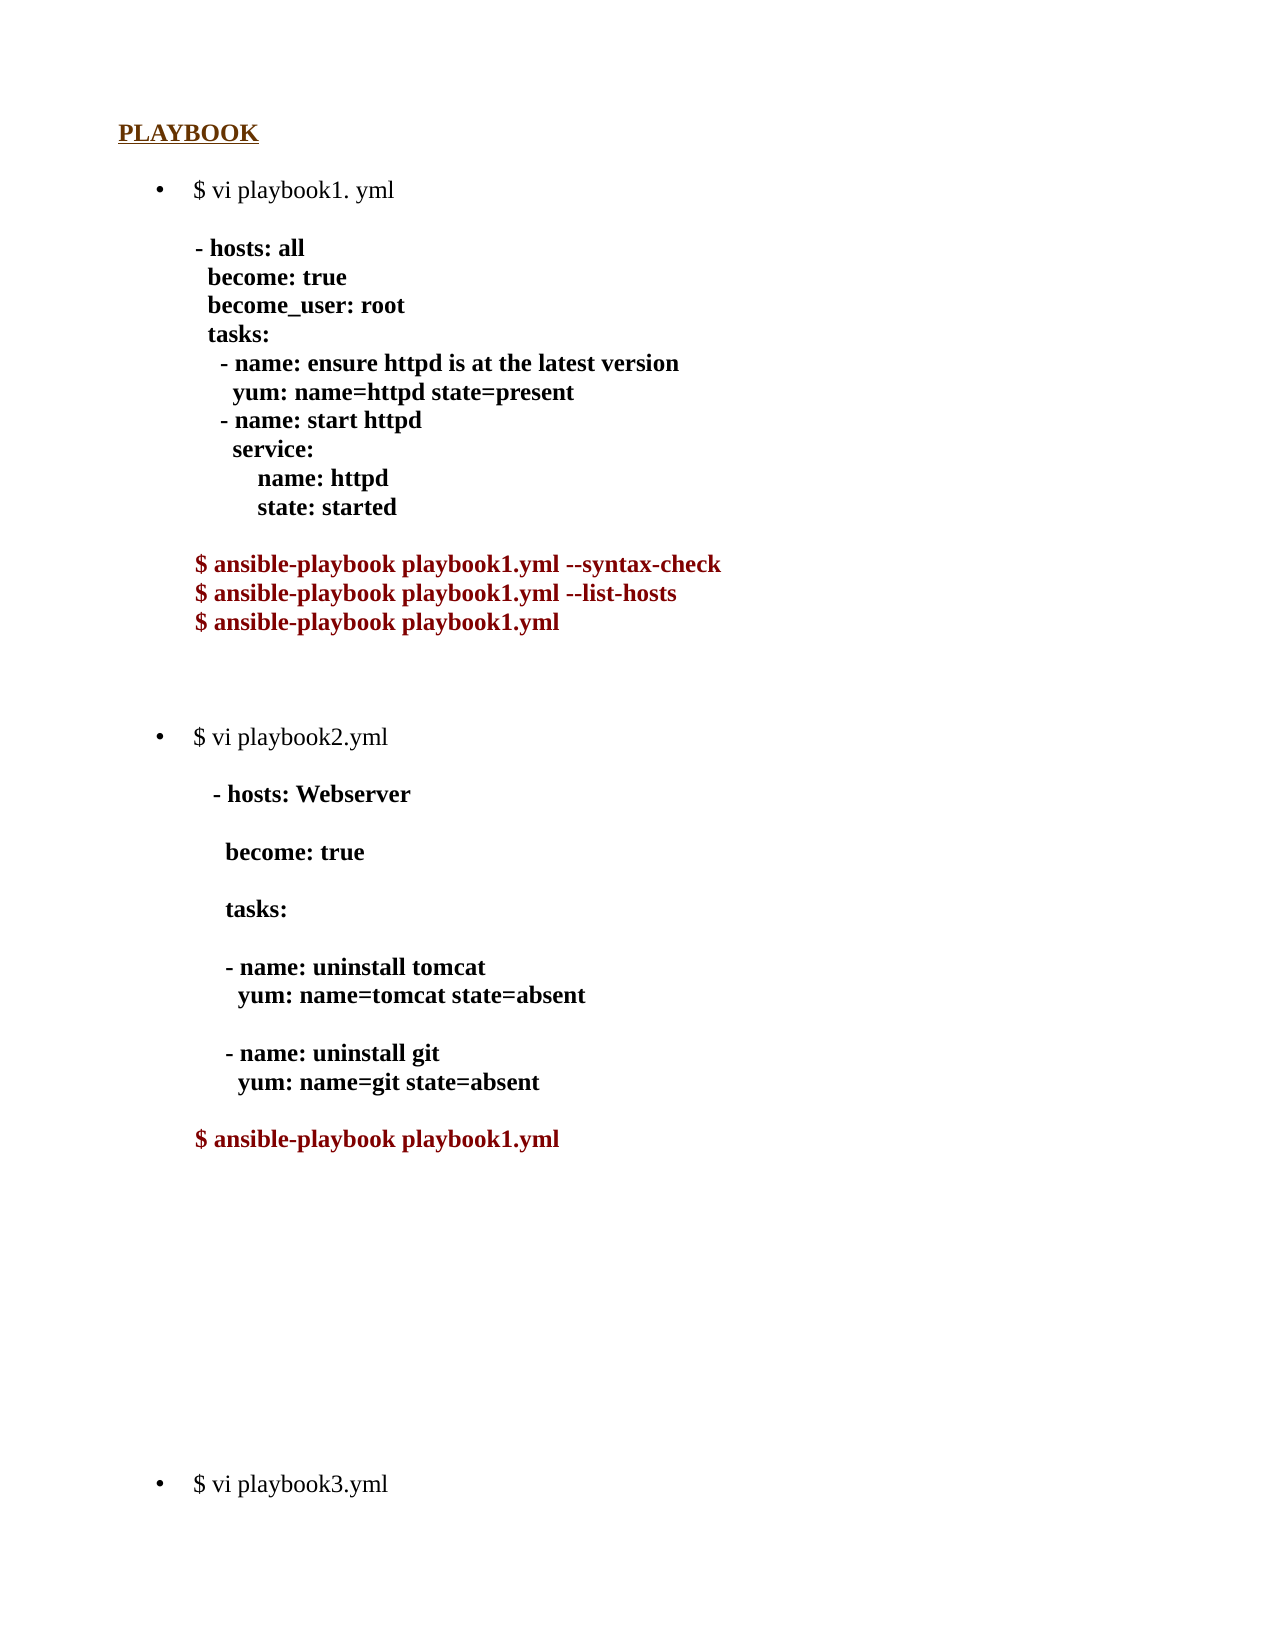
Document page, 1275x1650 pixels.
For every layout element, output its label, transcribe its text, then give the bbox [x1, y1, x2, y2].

text become: true [118, 262, 1157, 291]
text - name: start httpd [118, 406, 1157, 434]
text $ ansible-playbook playbook1.yml --list-hosts [118, 578, 1157, 607]
list $ vi playbook1. yml [156, 176, 1157, 204]
text tasks: [118, 319, 1157, 348]
text - name: uninstall git [118, 1038, 1157, 1067]
text become: true [118, 837, 1157, 866]
text - name: uninstall tomcat [118, 952, 1157, 981]
text yum: name=httpd state=present [118, 377, 1157, 406]
text $ ansible-playbook playbook1.yml [118, 607, 1157, 636]
text service: [118, 434, 1157, 463]
text - hosts: all [118, 233, 1157, 262]
text $ ansible-playbook playbook1.yml --syntax-check [118, 549, 1157, 578]
text yum: name=tomcat state=absent [118, 981, 1157, 1009]
list $ vi playbook2.yml [156, 722, 1157, 751]
text $ ansible-playbook playbook1.yml [118, 1124, 1157, 1153]
text - name: ensure httpd is at the latest version [118, 348, 1157, 377]
text name: httpd [118, 463, 1157, 492]
text PLAYBOOK [118, 118, 1157, 147]
list $ vi playbook3.yml [156, 1469, 1157, 1498]
text tasks: [118, 894, 1157, 923]
text become_user: root [118, 291, 1157, 319]
text state: started [118, 492, 1157, 521]
text yum: name=git state=absent [118, 1067, 1157, 1096]
text - hosts: Webserver [118, 779, 1157, 808]
